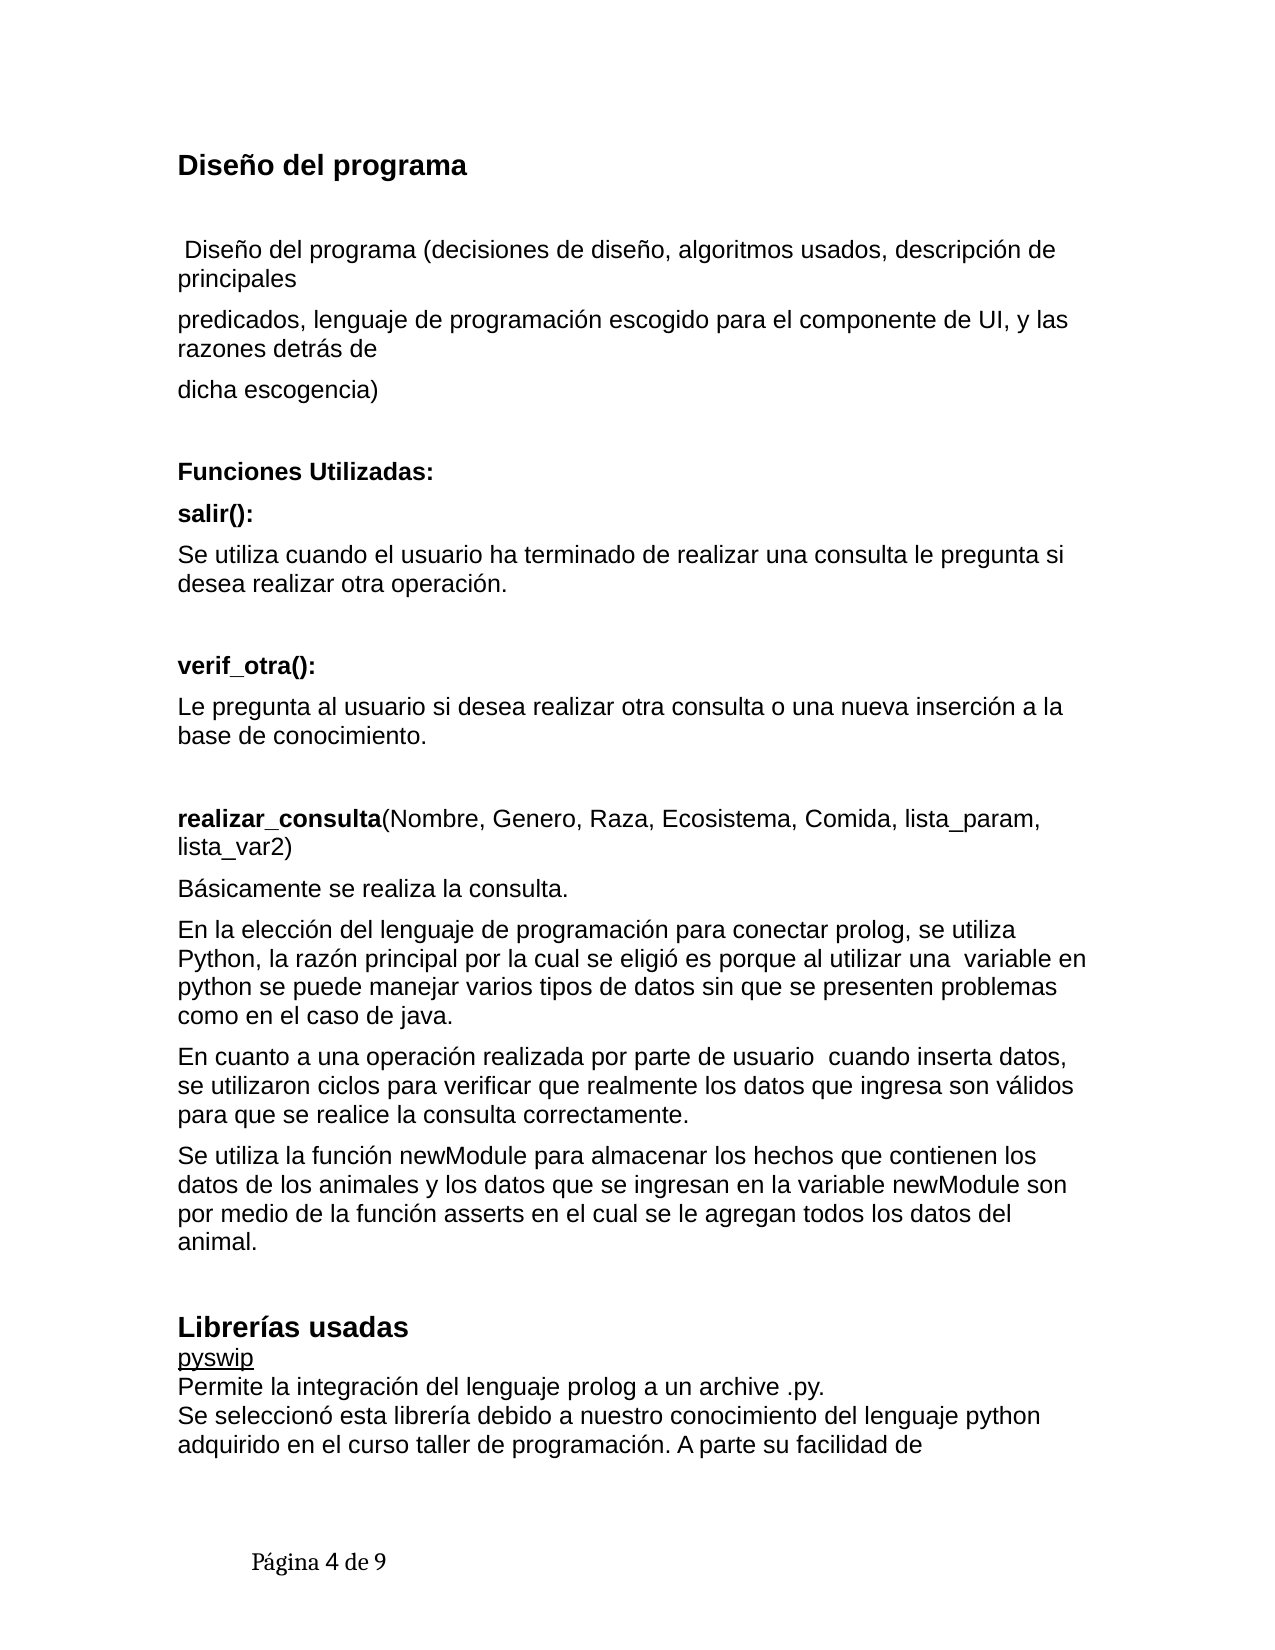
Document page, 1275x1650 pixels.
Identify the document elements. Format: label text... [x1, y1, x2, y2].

text Diseño del programa [177, 148, 1098, 181]
text Funciones Utilizadas: [177, 457, 1098, 486]
text dicha escogencia) [177, 375, 1098, 404]
text Le pregunta al usuario si desea realizar otra consulta o una nueva inserción a la base de conocimiento. [177, 692, 1098, 750]
text verif_otra(): [177, 651, 1098, 680]
text Diseño del programa (decisiones de diseño, algoritmos usados, descripción de principales [177, 235, 1098, 292]
text Se seleccionó esta librería debido a nuestro conocimiento del lenguaje python adquirido en el curso taller de programación. A parte su facilidad de [177, 1401, 1098, 1458]
text salir(): [177, 499, 1098, 527]
text predicados, lenguaje de programación escogido para el componente de UI, y las razones detrás de [177, 305, 1098, 362]
text Permite la integración del lenguaje prolog a un archive .py. [177, 1372, 1098, 1401]
text realizar_consulta(Nombre, Genero, Raza, Ecosistema, Comida, lista_param, lista_var2) [177, 804, 1098, 861]
text Se utiliza cuando el usuario ha terminado de realizar una consulta le pregunta si desea realizar otra operación. [177, 540, 1098, 597]
text Librerías usadas [177, 1310, 1098, 1343]
text En cuanto a una operación realizada por parte de usuario cuando inserta datos, se utilizaron ciclos para verificar que realmente los datos que ingresa son válidos para que se realice la consulta correctamente. [177, 1042, 1098, 1129]
text En la elección del lenguaje de programación para conectar prolog, se utiliza Python, la razón principal por la cual se eligió es porque al utilizar una variable en python se puede manejar varios tipos de datos sin que se presenten problemas como en el caso de java. [177, 915, 1098, 1030]
text pyswip [177, 1343, 1098, 1372]
text Se utiliza la función newModule para almacenar los hechos que contienen los datos de los animales y los datos que se ingresan en la variable newModule son por medio de la función asserts en el cual se le agregan todos los datos del animal. [177, 1141, 1098, 1256]
text Básicamente se realiza la consulta. [177, 874, 1098, 902]
